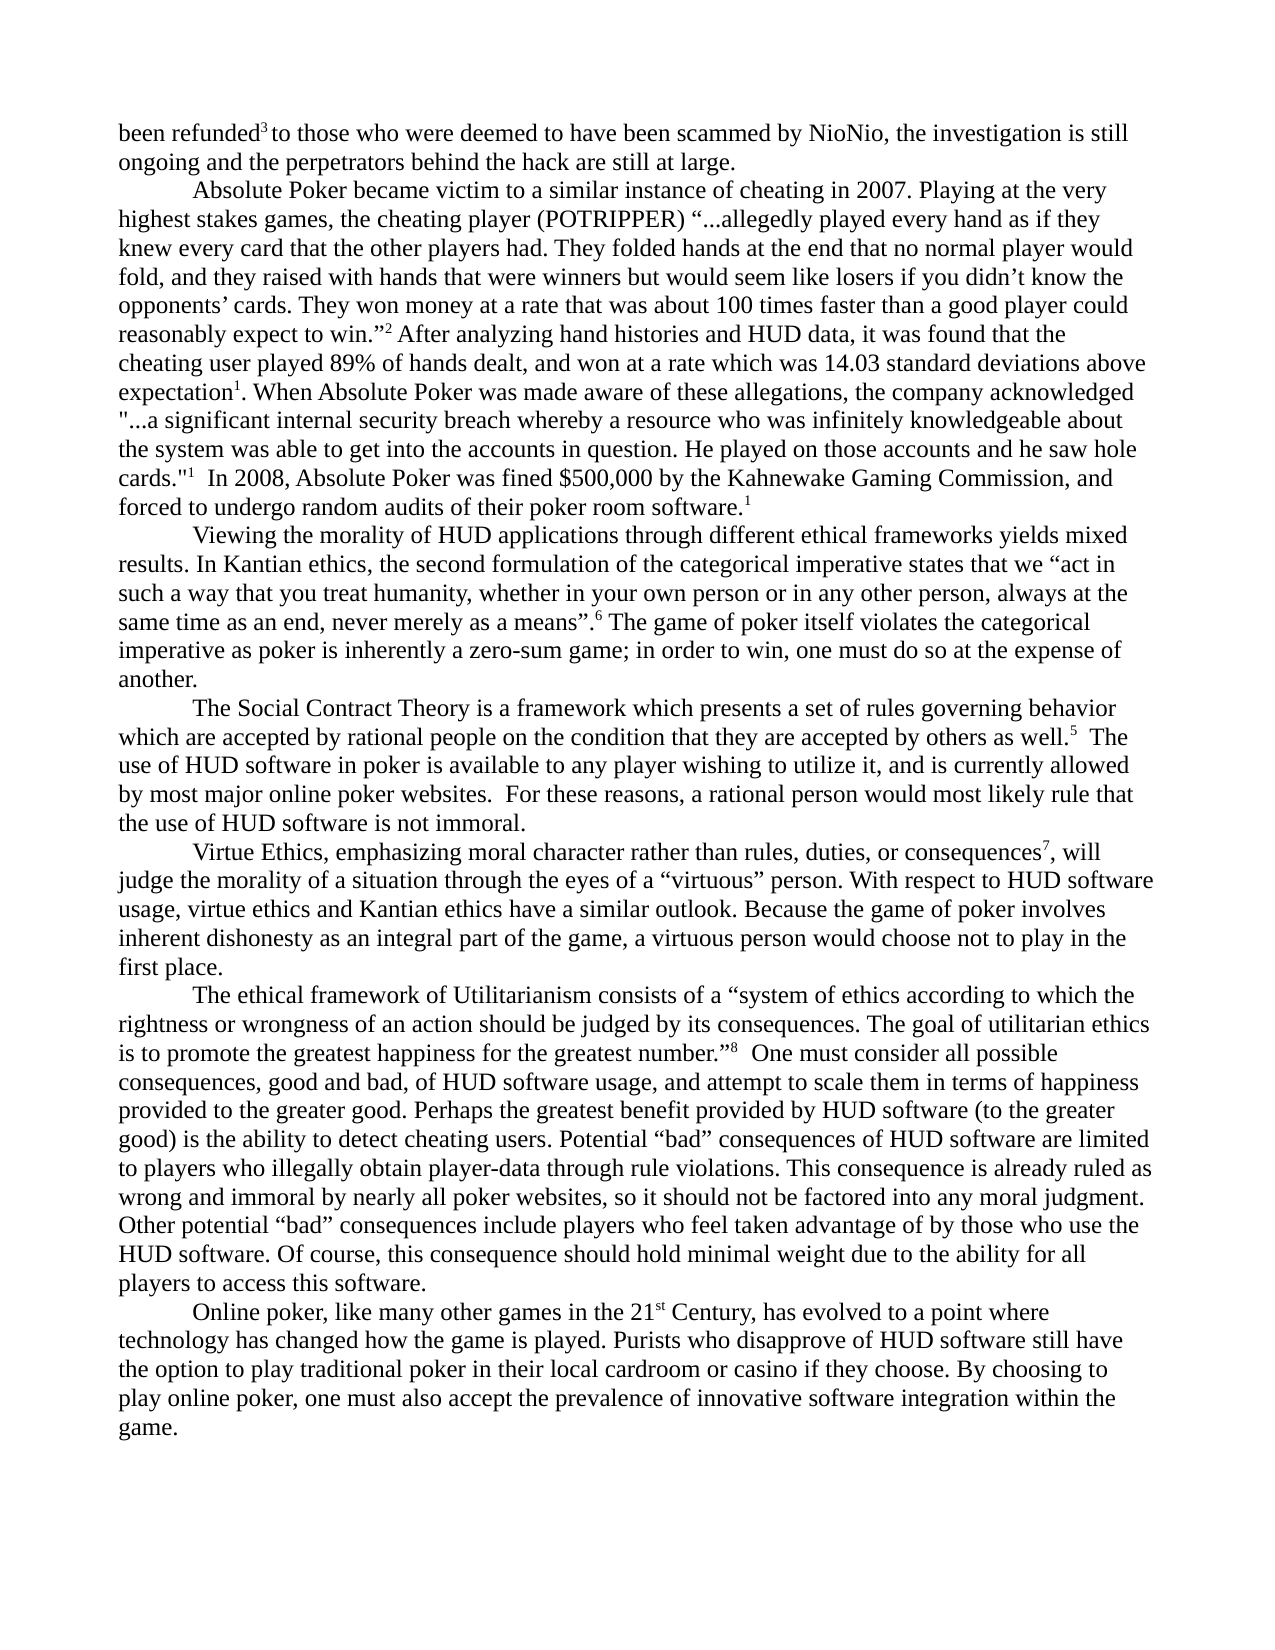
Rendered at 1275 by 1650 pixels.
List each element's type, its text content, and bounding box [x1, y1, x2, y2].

text Absolute Poker became victim to a similar instance of cheating in 2007. Playing at the very highest stakes games, the cheating player (POTRIPPER) “...allegedly played every hand as if they knew every card that the other players had. They folded hands at the end that no normal player would fold, and they raised with hands that were winners but would seem like losers if you didn’t know the opponents’ cards. They won money at a rate that was about 100 times faster than a good player could reasonably expect to win.”2 After analyzing hand histories and HUD data, it was found that the cheating user played 89% of hands dealt, and won at a rate which was 14.03 standard deviations above expectation1. When Absolute Poker was made aware of these allegations, the company acknowledged "...a significant internal security breach whereby a resource who was infinitely knowledgeable about the system was able to get into the accounts in question. He played on those accounts and he saw hole cards."1 In 2008, Absolute Poker was fined $500,000 by the Kahnewake Gaming Commission, and forced to undergo random audits of their poker room software.1 [118, 176, 1157, 521]
text been refunded3 to those who were deemed to have been scammed by NioNio, the investigation is still ongoing and the perpetrators behind the hack are still at large. [118, 118, 1157, 176]
text Virtue Ethics, emphasizing moral character rather than rules, duties, or consequences7, will judge the morality of a situation through the eyes of a “virtuous” person. With respect to HUD software usage, virtue ethics and Kantian ethics have a similar outlook. Because the game of poker involves inherent dishonesty as an integral part of the game, a virtuous person would choose not to play in the first place. [118, 837, 1157, 981]
text The Social Contract Theory is a framework which presents a set of rules governing behavior which are accepted by rational people on the condition that they are accepted by others as well.5 The use of HUD software in poker is available to any player wishing to utilize it, and is currently allowed by most major online poker websites. For these reasons, a rational person would most likely rule that the use of HUD software is not immoral. [118, 693, 1157, 837]
text Viewing the morality of HUD applications through different ethical frameworks yields mixed results. In Kantian ethics, the second formulation of the categorical imperative states that we “act in such a way that you treat humanity, whether in your own person or in any other person, always at the same time as an end, never merely as a means”.6 The game of poker itself violates the categorical imperative as poker is inherently a zero-sum game; in order to win, one must do so at the expense of another. [118, 521, 1157, 693]
text The ethical framework of Utilitarianism consists of a “system of ethics according to which the rightness or wrongness of an action should be judged by its consequences. The goal of utilitarian ethics is to promote the greatest happiness for the greatest number.”8 One must consider all possible consequences, good and bad, of HUD software usage, and attempt to scale them in terms of happiness provided to the greater good. Perhaps the greatest benefit provided by HUD software (to the greater good) is the ability to detect cheating users. Potential “bad” consequences of HUD software are limited to players who illegally obtain player-data through rule violations. This consequence is already ruled as wrong and immoral by nearly all poker websites, so it should not be factored into any moral judgment. Other potential “bad” consequences include players who feel taken advantage of by those who use the HUD software. Of course, this consequence should hold minimal weight due to the ability for all players to access this software. [118, 981, 1157, 1297]
text Online poker, like many other games in the 21st Century, has evolved to a point where technology has changed how the game is played. Purists who disapprove of HUD software still have the option to play traditional poker in their local cardroom or casino if they choose. By choosing to play online poker, one must also accept the prevalence of innovative software integration within the game. [118, 1297, 1157, 1441]
